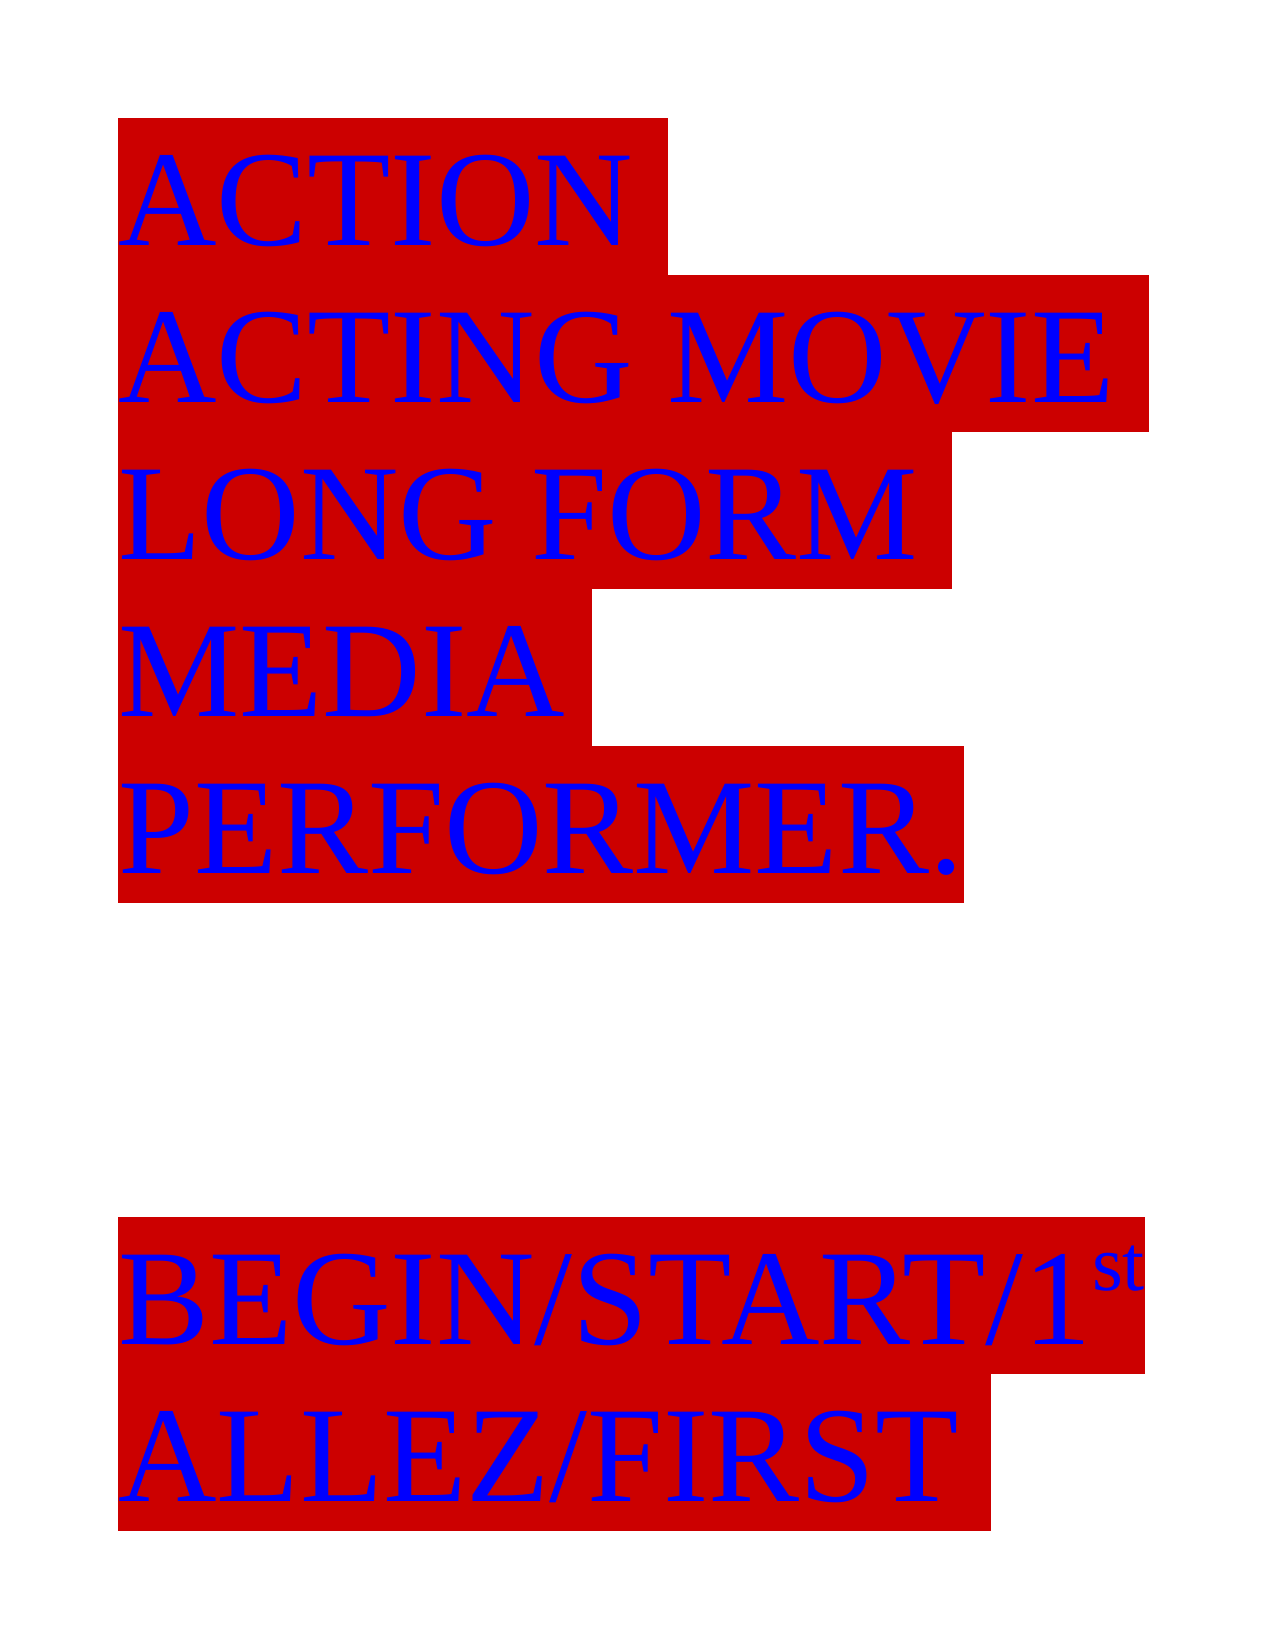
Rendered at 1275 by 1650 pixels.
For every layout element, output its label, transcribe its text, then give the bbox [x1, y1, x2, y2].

text BEGIN/START/1st ALLEZ/FIRST [118, 1217, 1157, 1531]
text ACTION ACTING MOVIE LONG FORM MEDIA PERFORMER. [118, 118, 1157, 1060]
